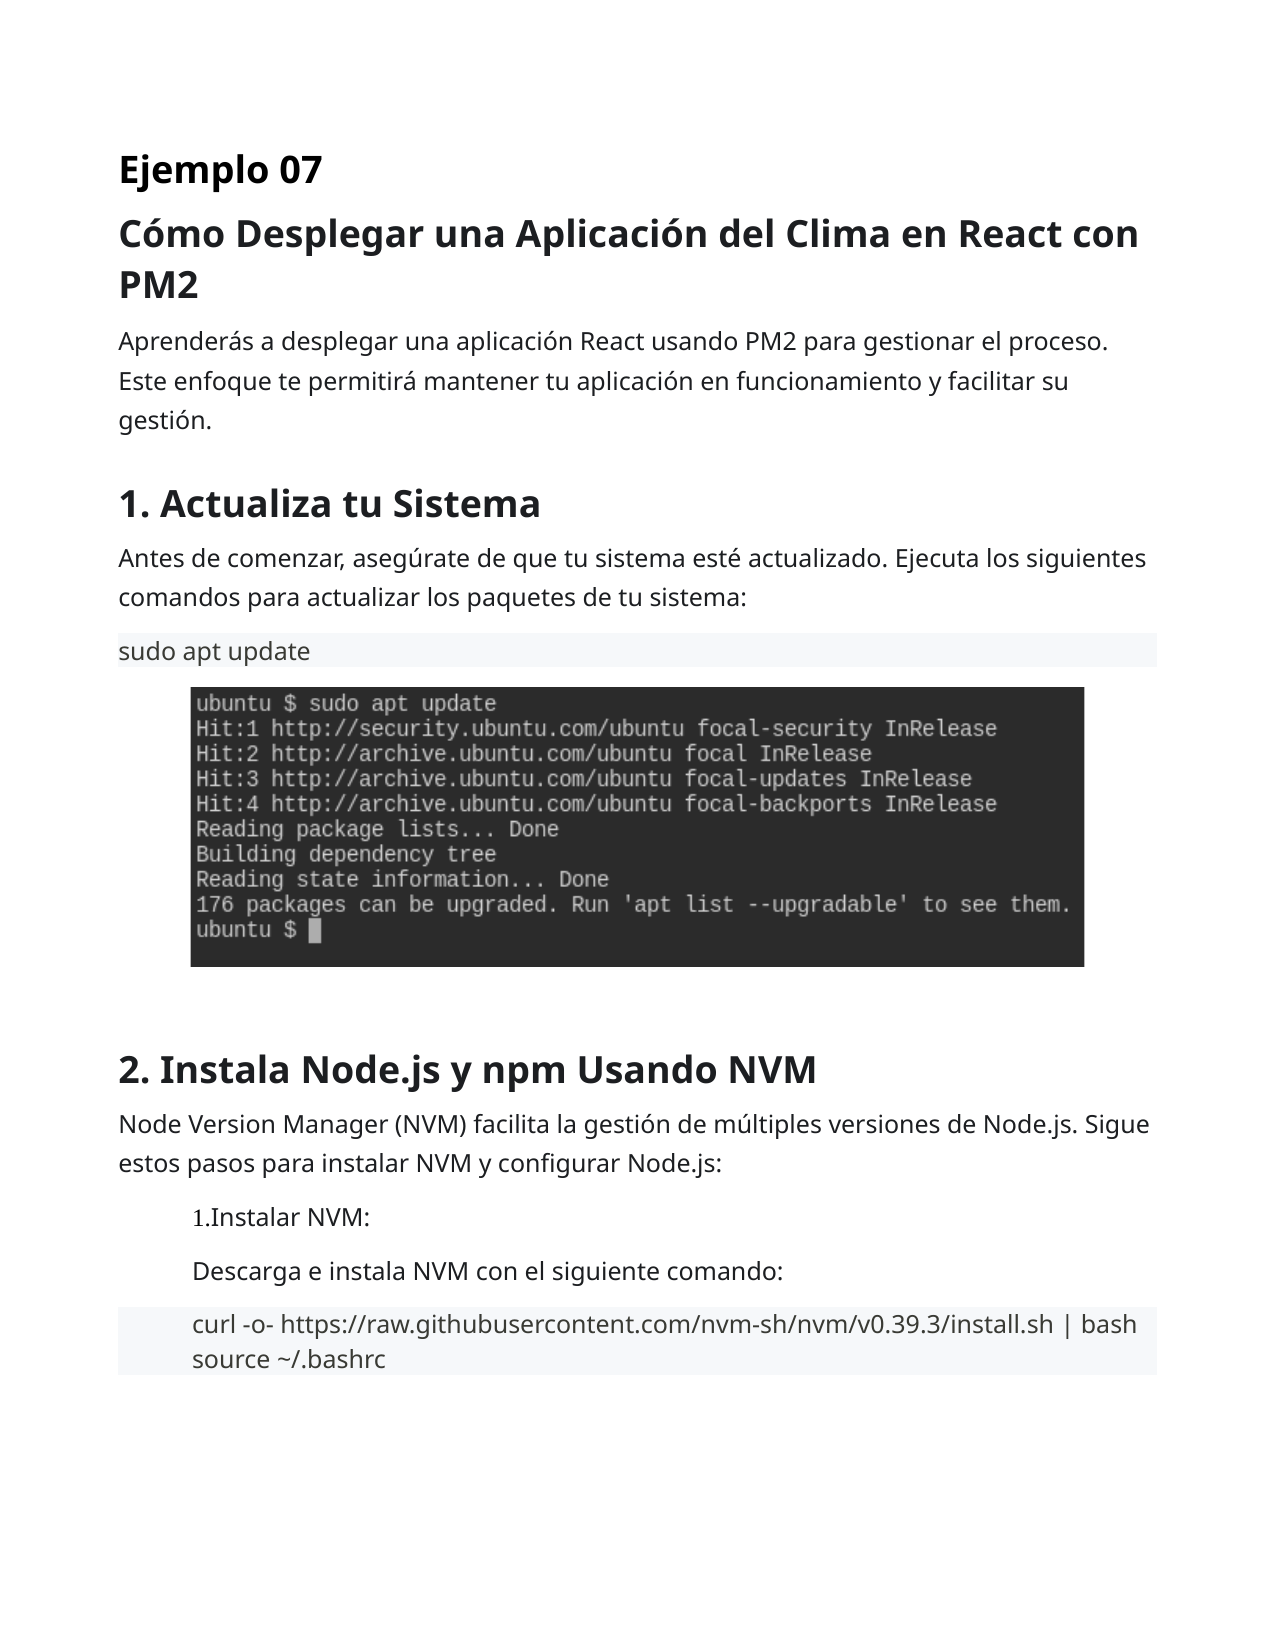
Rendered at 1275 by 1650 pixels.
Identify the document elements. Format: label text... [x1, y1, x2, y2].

subtitle Ejemplo 07 [118, 143, 1157, 195]
subtitle 1. Actualiza tu Sistema​ [118, 477, 1157, 528]
text Aprenderás a desplegar una aplicación React usando PM2 para gestionar el proceso. Este enfoque te permitirá mantener tu aplicación en funcionamiento y facilitar su gestión. [118, 324, 1157, 436]
list Instalar NVM: [118, 1200, 1157, 1234]
picture [190, 687, 1085, 967]
subtitle 2. Instala Node.js y npm Usando NVM​ [118, 1043, 1157, 1094]
text Antes de comenzar, asegúrate de que tu sistema esté actualizado. Ejecuta los siguientes comandos para actualizar los paquetes de tu sistema: [118, 540, 1157, 614]
list curl -o- https://raw.githubusercontent.com/nvm-sh/nvm/v0.39.3/install.sh | bash [118, 1307, 1157, 1341]
list Descarga e instala NVM con el siguiente comando: [118, 1253, 1157, 1287]
subtitle Cómo Desplegar una Aplicación del Clima en React con PM2​ [118, 207, 1157, 309]
list source ~/.bashrc [118, 1341, 1157, 1375]
text Node Version Manager (NVM) facilita la gestión de múltiples versiones de Node.js. Sigue estos pasos para instalar NVM y configurar Node.js: [118, 1107, 1157, 1180]
text sudo apt update [118, 633, 1157, 667]
